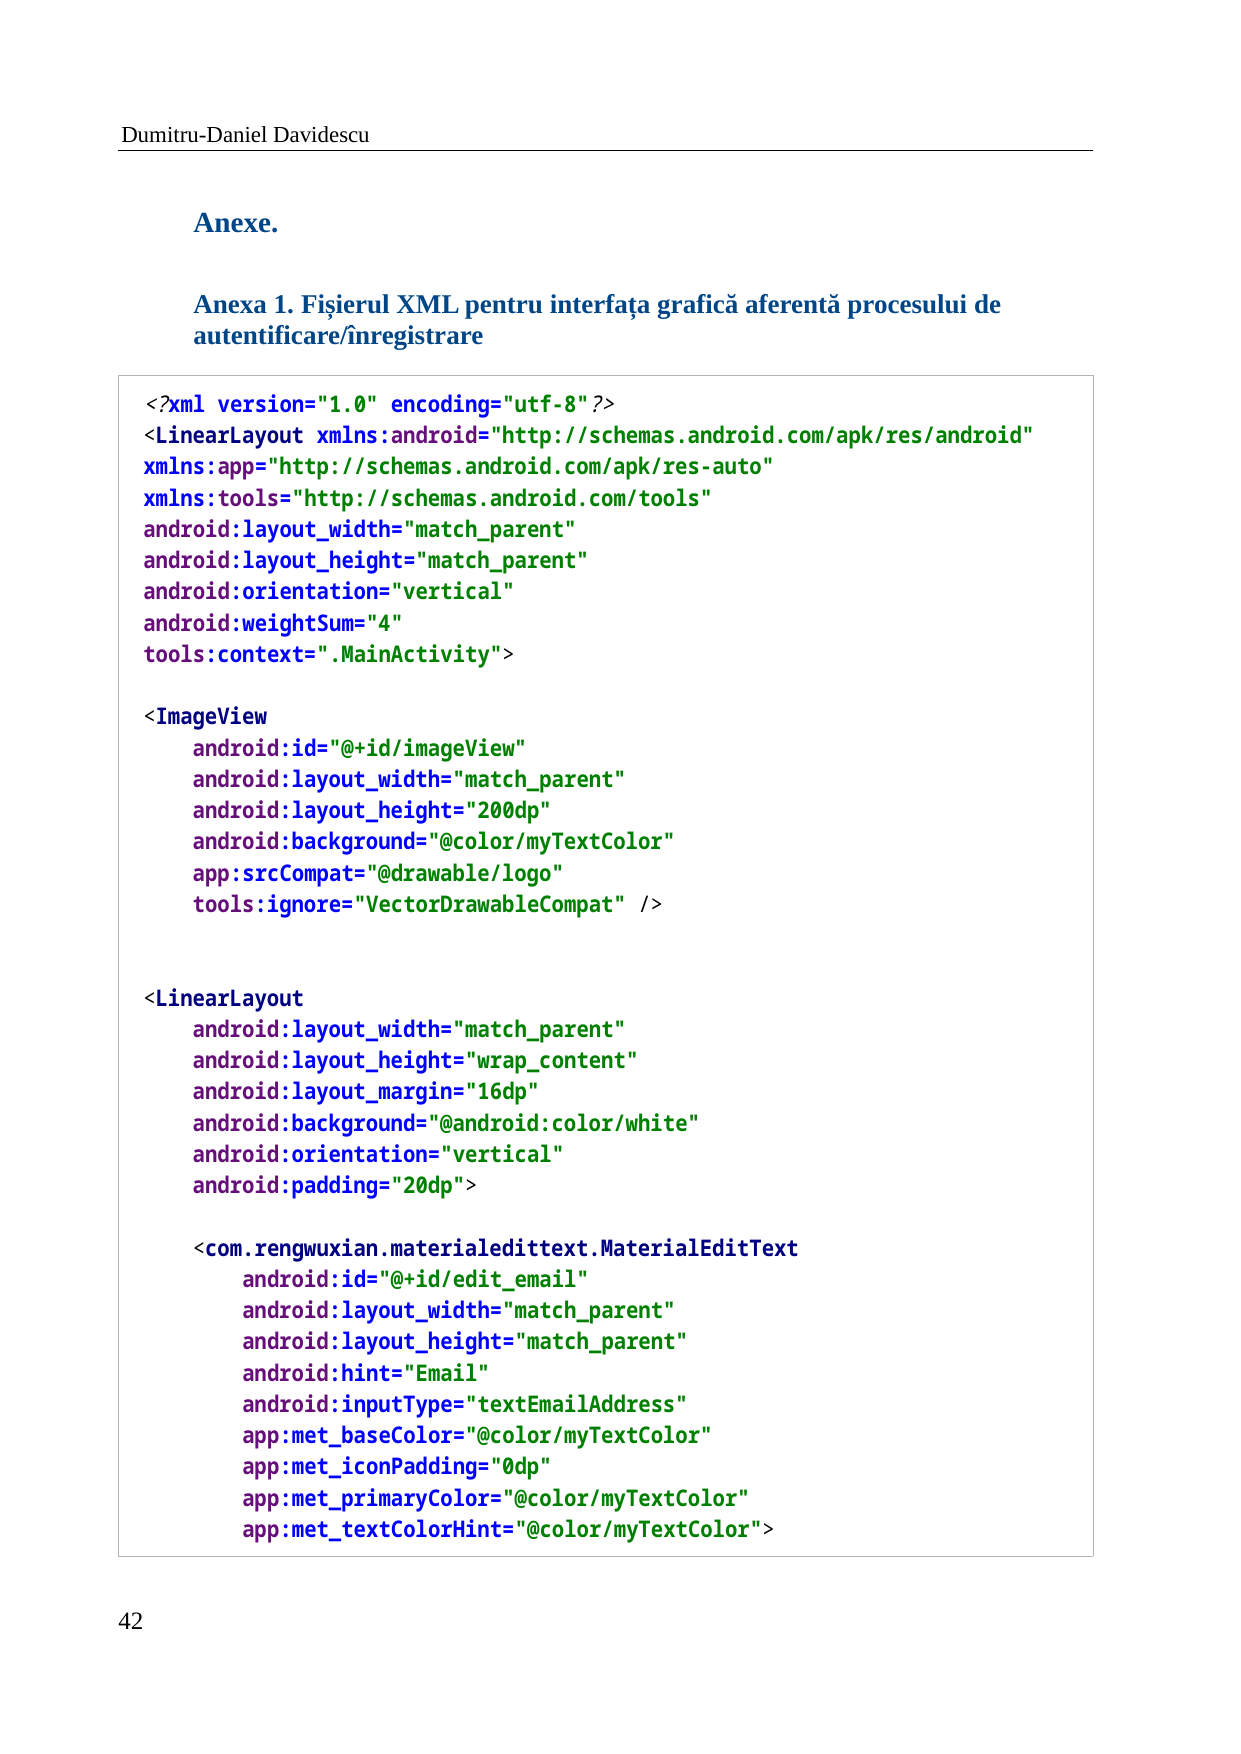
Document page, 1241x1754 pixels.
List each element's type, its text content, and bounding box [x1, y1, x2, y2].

subtitle Fișierul XML pentru interfața grafică aferentă procesului de autentificare/înregistrare [193, 288, 1093, 350]
subtitle Anexe. [118, 205, 1093, 238]
text <?xml version="1.0" encoding="utf-8"?> <LinearLayout xmlns:android="http://schemas.android.com/apk/res/android" xmlns:app="http://schemas.android.com/apk/res-auto" xmlns:tools="http://schemas.android.com/tools" android:layout_width="match_parent" android:layout_height="match_parent" android:orientation="vertical" android:weightSum="4" tools:context=".MainActivity"> <ImageView android:id="@+id/imageView" android:layout_width="match_parent" android:layout_height="200dp" android:background="@color/myTextColor" app:srcCompat="@drawable/logo" tools:ignore="VectorDrawableCompat" /> <LinearLayout android:layout_width="match_parent" android:layout_height="wrap_content" android:layout_margin="16dp" android:background="@android:color/white" android:orientation="vertical" android:padding="20dp"> <com.rengwuxian.materialedittext.MaterialEditText android:id="@+id/edit_email" android:layout_width="match_parent" android:layout_height="match_parent" android:hint="Email" android:inputType="textEmailAddress" app:met_baseColor="@color/myTextColor" app:met_iconPadding="0dp" app:met_primaryColor="@color/myTextColor" app:met_textColorHint="@color/myTextColor"> [119, 376, 1093, 1556]
